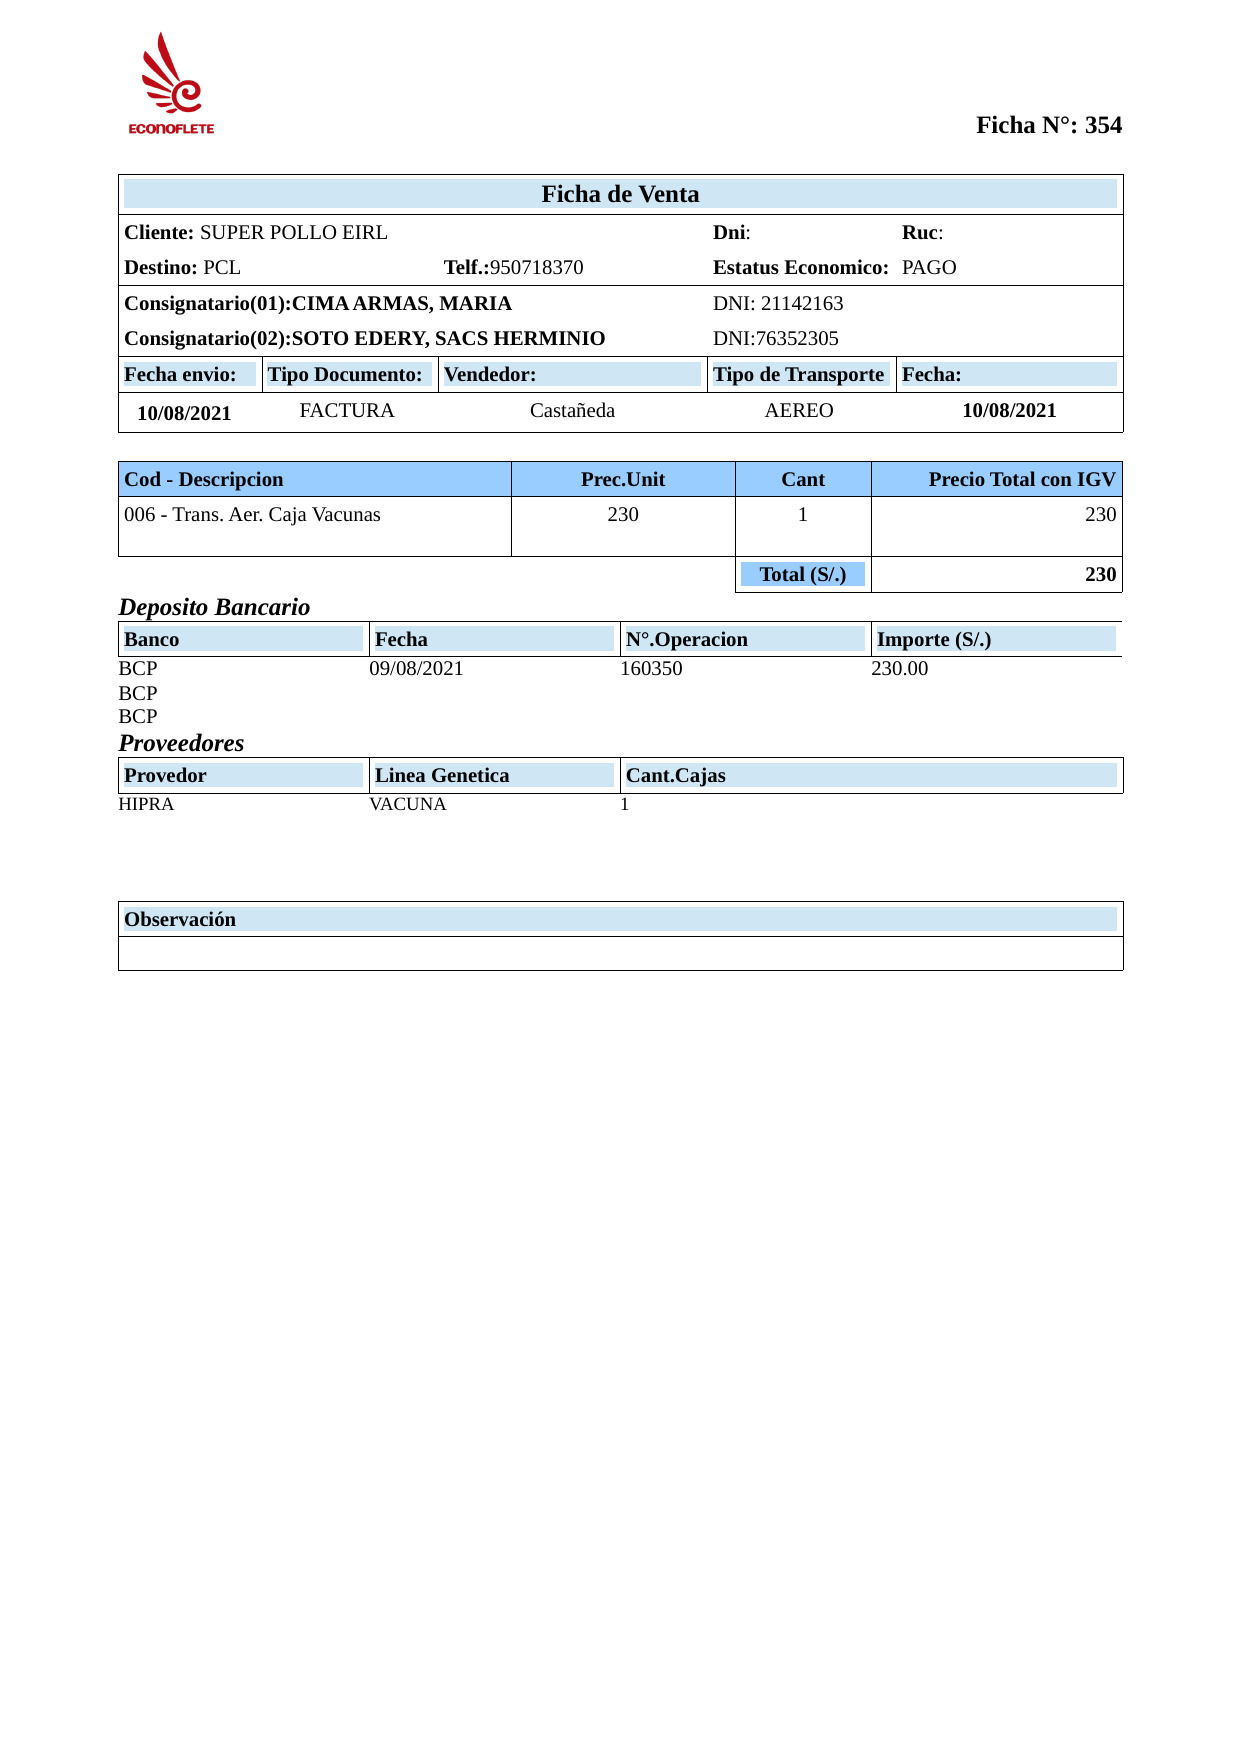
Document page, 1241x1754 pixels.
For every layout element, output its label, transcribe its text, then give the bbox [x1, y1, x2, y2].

table_header Linea Genetica [370, 758, 620, 793]
table_cell [369, 815, 620, 836]
table_header Precio Total con IGV [872, 462, 1122, 496]
table_header Provedor [119, 758, 369, 793]
table_cell Total (S/.) [736, 557, 871, 592]
table_header Ficha de Venta [119, 175, 1123, 214]
table_header Importe (S/.) [872, 622, 1122, 656]
table_cell [369, 680, 620, 704]
table_cell Estatus Economico: [707, 249, 896, 285]
table_cell [369, 879, 620, 901]
table_cell [871, 705, 1122, 728]
table_header Prec.Unit [512, 462, 735, 496]
table_cell [118, 858, 369, 879]
table_header Observación [119, 902, 1123, 936]
table_cell Ruc: [896, 215, 1123, 249]
table_cell [620, 705, 871, 728]
table_cell 006 - Trans. Aer. Caja Vacunas [119, 497, 511, 556]
table_cell BCP [118, 705, 369, 728]
table_cell 230.00 [871, 657, 1122, 680]
table_cell PAGO [896, 249, 1123, 285]
table_cell Telf.:950718370 [438, 249, 707, 285]
table_cell [620, 879, 1123, 901]
table_cell DNI: 21142163 [707, 286, 1123, 321]
table_cell Destino: PCL [119, 249, 438, 285]
table_cell [119, 937, 1123, 969]
text Deposito Bancario [118, 592, 1122, 621]
table_cell [620, 680, 871, 704]
table_cell Dni: [707, 215, 896, 249]
text Proveedores [118, 728, 1122, 757]
table_cell 230 [872, 497, 1122, 556]
table_cell [620, 858, 1123, 879]
table_cell AEREO [707, 393, 896, 432]
table_cell 160350 [620, 657, 871, 680]
table_cell Castañeda [438, 393, 707, 432]
table_cell FACTURA [262, 393, 438, 432]
table_header Cant [736, 462, 871, 496]
table_cell 10/08/2021 [119, 393, 262, 432]
table_cell Tipo Documento: [263, 357, 438, 392]
table_cell Tipo de Transporte [708, 357, 896, 392]
table_header Cod - Descripcion [119, 462, 511, 496]
table_cell Fecha: [897, 357, 1123, 392]
table_cell Fecha envio: [119, 357, 262, 392]
table_cell [369, 705, 620, 728]
table_cell HIPRA [118, 794, 369, 814]
table_cell [511, 557, 735, 592]
table_header N°.Operacion [621, 622, 871, 656]
table_cell Vendedor: [439, 357, 707, 392]
table_header Banco [119, 622, 369, 656]
table_cell DNI:76352305 [707, 321, 1123, 356]
table_cell 1 [620, 794, 1123, 814]
table_cell BCP [118, 680, 369, 704]
table_cell [620, 815, 1123, 836]
table_cell [369, 858, 620, 879]
table_cell Cliente: SUPER POLLO EIRL [119, 215, 707, 249]
table_cell 230 [872, 557, 1122, 592]
table_cell Consignatario(02):SOTO EDERY, SACS HERMINIO [119, 321, 707, 356]
table_cell [118, 879, 369, 901]
table_cell BCP [118, 657, 369, 680]
table_cell [118, 815, 369, 836]
table_cell 10/08/2021 [896, 393, 1123, 432]
table_header Cant.Cajas [621, 758, 1123, 793]
table_cell [118, 557, 511, 592]
table_cell VACUNA [369, 794, 620, 814]
picture [118, 31, 225, 134]
table_cell [871, 680, 1122, 704]
table_cell Consignatario(01):CIMA ARMAS, MARIA [119, 286, 707, 321]
table_cell 230 [512, 497, 735, 556]
table_cell 1 [736, 497, 871, 556]
table_cell [369, 836, 620, 858]
table_header Fecha [370, 622, 620, 656]
table_cell [620, 836, 1123, 858]
table_cell 09/08/2021 [369, 657, 620, 680]
table_cell [118, 836, 369, 858]
